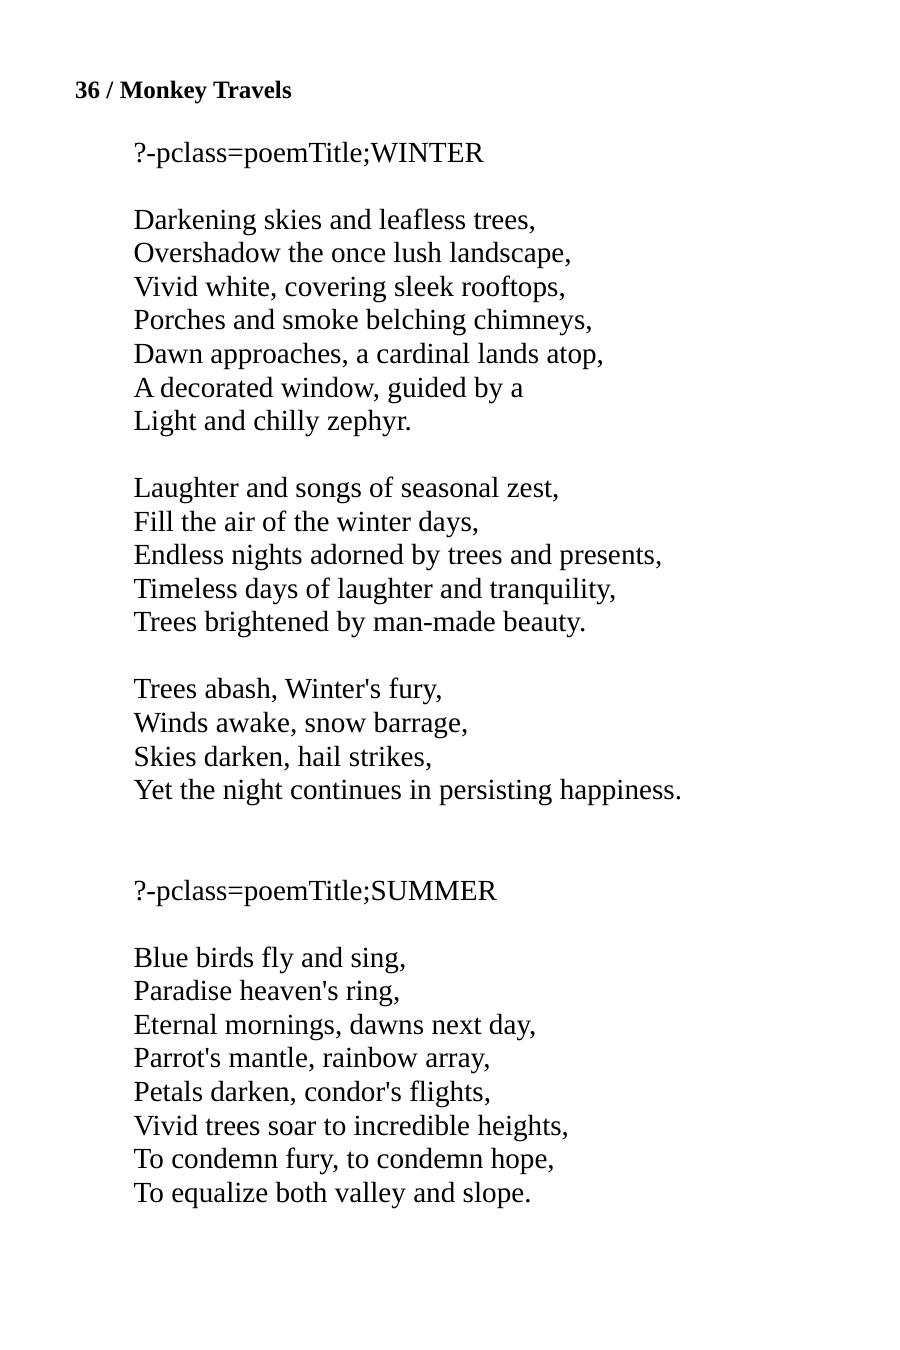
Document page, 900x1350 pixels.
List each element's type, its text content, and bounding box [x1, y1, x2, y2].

text Timeless days of laughter and tranquility, [75, 571, 825, 604]
text Overshadow the once lush landscape, [75, 236, 825, 269]
text Winds awake, snow barrage, [75, 705, 825, 739]
text Light and chilly zephyr. [75, 403, 825, 437]
text Laughter and songs of seasonal zest, [75, 470, 825, 504]
text To equalize both valley and slope. [75, 1175, 825, 1208]
text Paradise heaven's ring, [75, 973, 825, 1007]
text Eternal mornings, dawns next day, [75, 1007, 825, 1041]
text ?-pclass=poemTitle;WINTER [75, 135, 825, 168]
text Endless nights adorned by trees and presents, [75, 537, 825, 571]
text Trees brightened by man-made beauty. [75, 604, 825, 638]
text Darkening skies and leafless trees, [75, 202, 825, 236]
text A decorated window, guided by a [75, 370, 825, 403]
text Dawn approaches, a cardinal lands atop, [75, 336, 825, 370]
text Vivid white, covering sleek rooftops, [75, 269, 825, 303]
text Petals darken, condor's flights, [75, 1074, 825, 1108]
text Parrot's mantle, rainbow array, [75, 1041, 825, 1074]
text Yet the night continues in persisting happiness. [75, 772, 825, 806]
text Skies darken, hail strikes, [75, 739, 825, 772]
text Porches and smoke belching chimneys, [75, 303, 825, 336]
text Trees abash, Winter's fury, [75, 672, 825, 705]
text ?-pclass=poemTitle;SUMMER [75, 873, 825, 906]
text Vivid trees soar to incredible heights, [75, 1108, 825, 1141]
text To condemn fury, to condemn hope, [75, 1141, 825, 1175]
text Fill the air of the winter days, [75, 504, 825, 537]
text Blue birds fly and sing, [75, 940, 825, 973]
